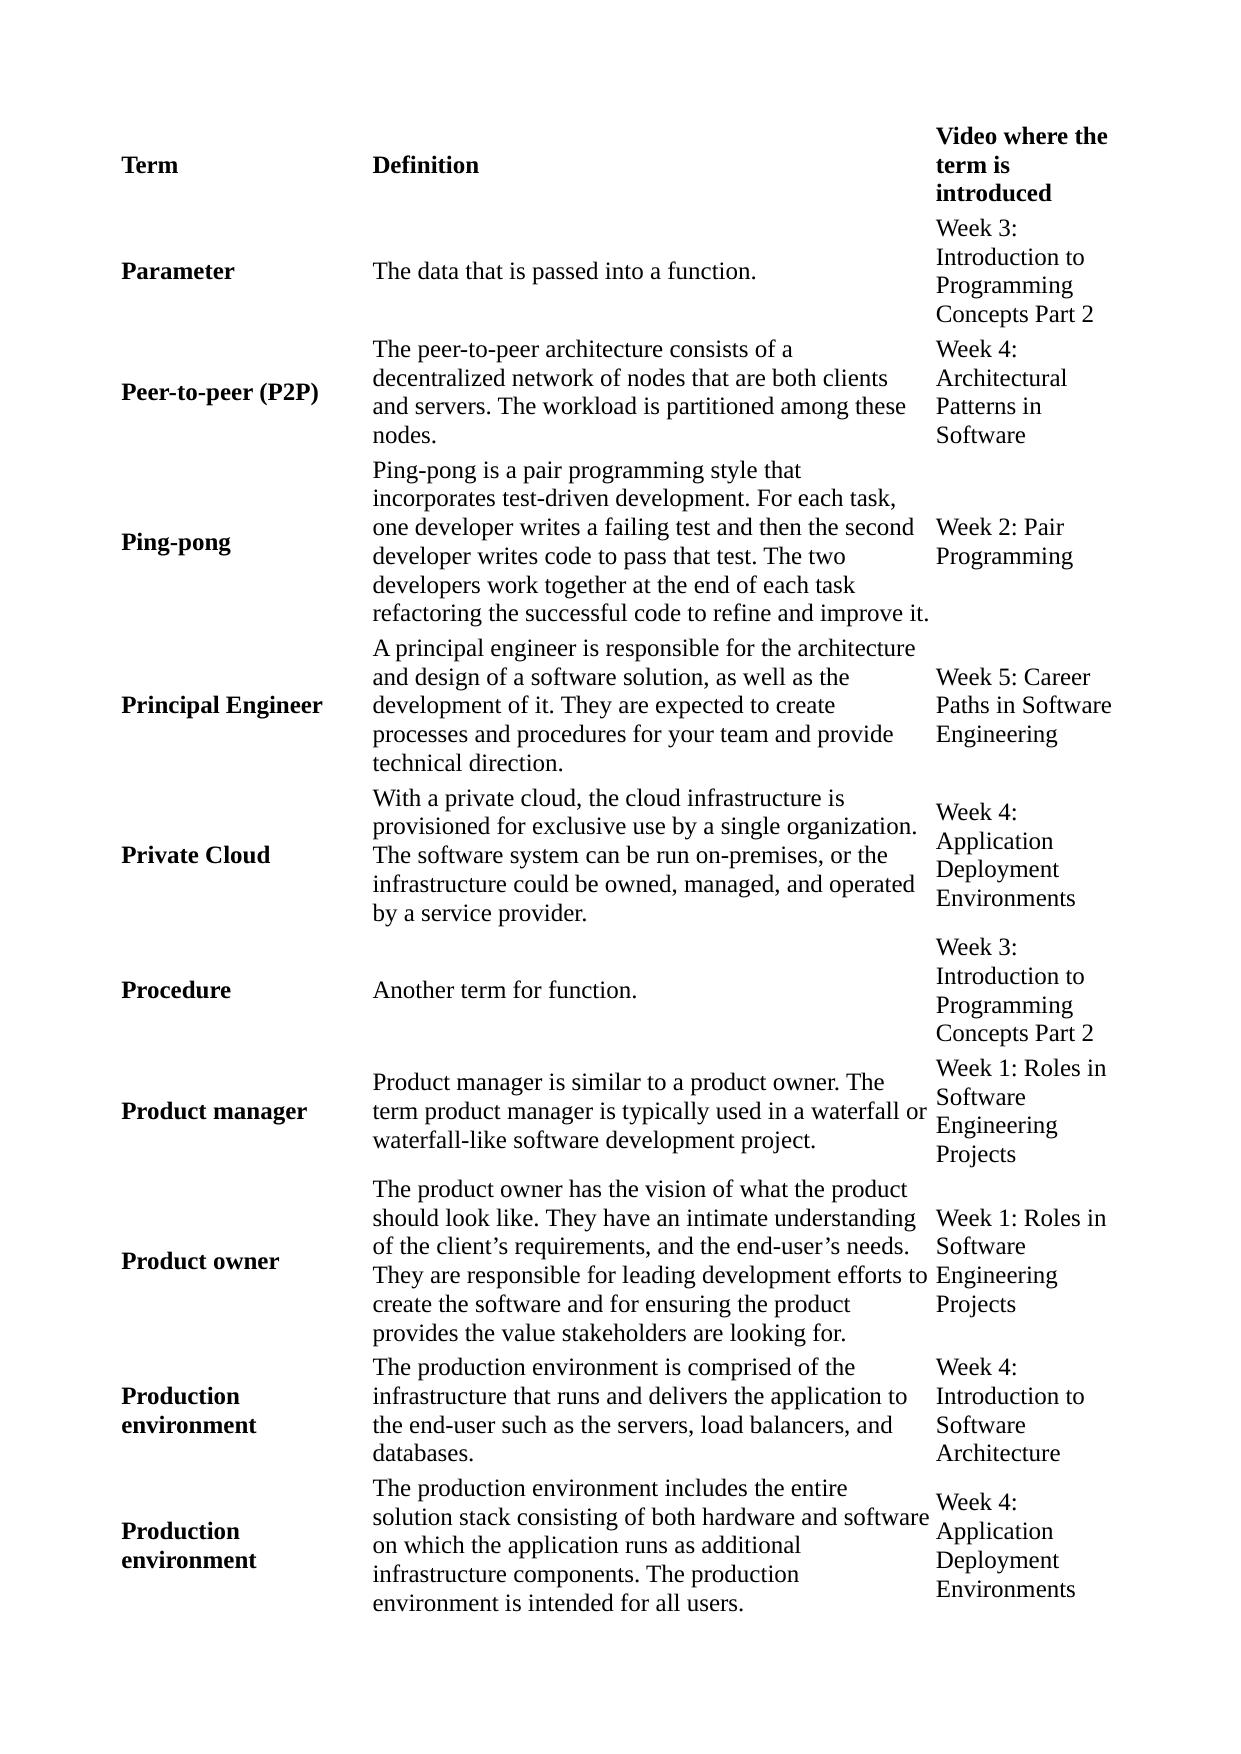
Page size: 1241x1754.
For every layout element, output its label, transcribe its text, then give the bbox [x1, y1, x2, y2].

table_cell Production environment [118, 1470, 369, 1620]
table_cell Production environment [118, 1349, 369, 1470]
table_cell The peer-to-peer architecture consists of a decentralized network of nodes that are both clients and servers. The workload is partitioned among these nodes. [369, 331, 933, 452]
table_cell Product manager is similar to a product owner. The term product manager is typically used in a waterfall or waterfall-like software development project. [369, 1050, 933, 1171]
table_cell Another term for function. [369, 929, 933, 1050]
table_cell Procedure [118, 929, 369, 1050]
table_cell Private Cloud [118, 780, 369, 929]
table_cell The production environment is comprised of the infrastructure that runs and delivers the application to the end-user such as the servers, load balancers, and databases. [369, 1349, 933, 1470]
table_header Term [118, 118, 369, 210]
table_cell Week 3: Introduction to Programming Concepts Part 2 [933, 929, 1122, 1050]
table_cell Week 2: Pair Programming [933, 452, 1122, 630]
table_cell Week 5: Career Paths in Software Engineering [933, 630, 1122, 780]
table_cell Ping-pong is a pair programming style that incorporates test-driven development. For each task, one developer writes a failing test and then the second developer writes code to pass that test. The two developers work together at the end of each task refactoring the successful code to refine and improve it. [369, 452, 933, 630]
table_cell Principal Engineer [118, 630, 369, 780]
table_cell A principal engineer is responsible for the architecture and design of a software solution, as well as the development of it. They are expected to create processes and procedures for your team and provide technical direction. [369, 630, 933, 780]
table_cell Parameter [118, 210, 369, 331]
table_cell Week 4: Introduction to Software Architecture [933, 1349, 1122, 1470]
table_cell The production environment includes the entire solution stack consisting of both hardware and software on which the application runs as additional infrastructure components. The production environment is intended for all users. [369, 1470, 933, 1620]
table_cell Product owner [118, 1171, 369, 1349]
table_cell Week 1: Roles in Software Engineering Projects [933, 1171, 1122, 1349]
table_header Definition [369, 118, 933, 210]
table_cell Week 4: Architectural Patterns in Software [933, 331, 1122, 452]
table_cell The product owner has the vision of what the product should look like. They have an intimate understanding of the client’s requirements, and the end-user’s needs. They are responsible for leading development efforts to create the software and for ensuring the product provides the value stakeholders are looking for. [369, 1171, 933, 1349]
table_cell Product manager [118, 1050, 369, 1171]
table_cell With a private cloud, the cloud infrastructure is provisioned for exclusive use by a single organization. The software system can be run on-premises, or the infrastructure could be owned, managed, and operated by a service provider. [369, 780, 933, 929]
table_cell The data that is passed into a function. [369, 210, 933, 331]
table_cell Week 3: Introduction to Programming Concepts Part 2 [933, 210, 1122, 331]
table_header Video where the term is introduced [933, 118, 1122, 210]
table_cell Week 4: Application Deployment Environments [933, 780, 1122, 929]
table_cell Week 1: Roles in Software Engineering Projects [933, 1050, 1122, 1171]
table_cell Peer-to-peer (P2P) [118, 331, 369, 452]
table_cell Ping-pong [118, 452, 369, 630]
table_cell Week 4: Application Deployment Environments [933, 1470, 1122, 1620]
